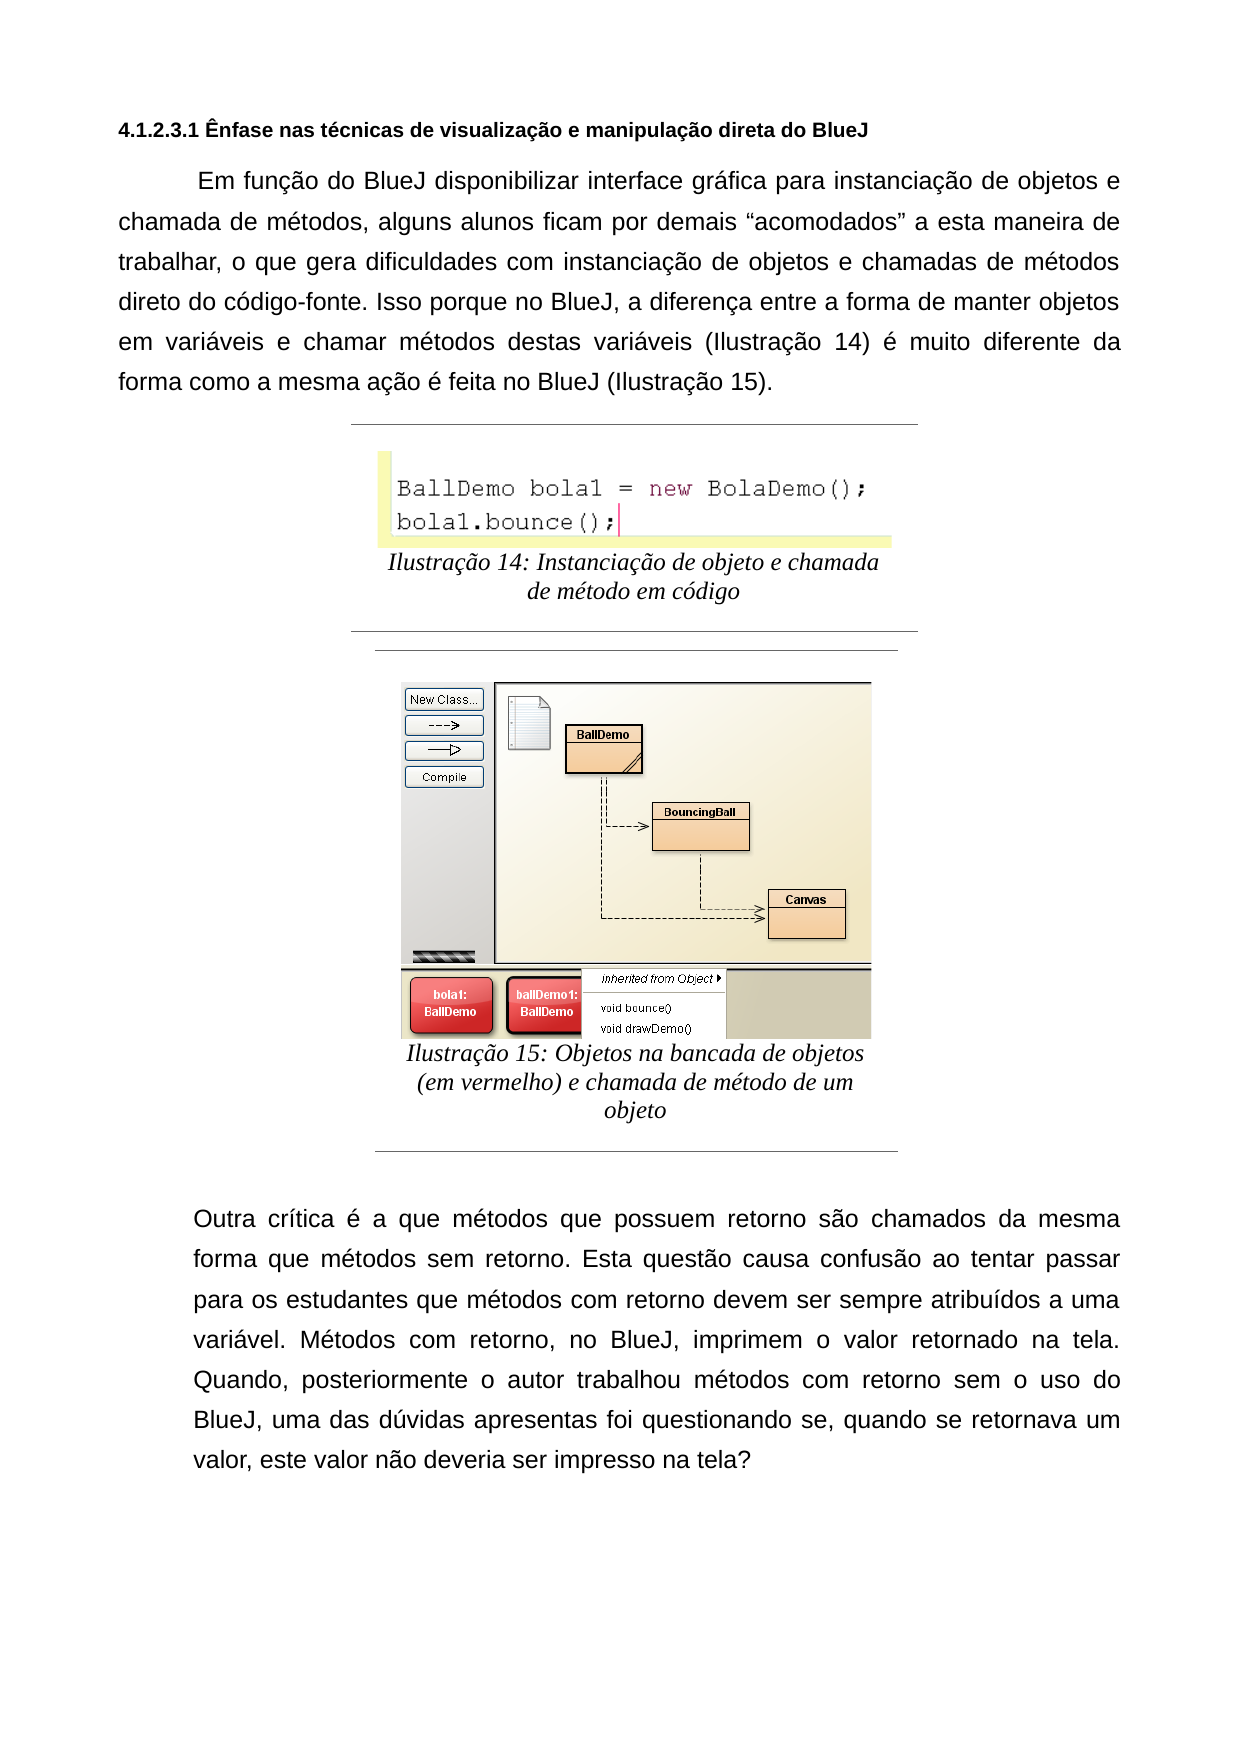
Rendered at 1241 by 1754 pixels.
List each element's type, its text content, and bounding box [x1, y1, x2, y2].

text [351, 425, 918, 631]
subtitle 4.1.2.3.1 Ênfase nas técnicas de visualização e manipulação direta do BlueJ [118, 118, 1122, 142]
picture [377, 451, 892, 548]
list Outra crítica é a que métodos que possuem retorno são chamados da mesma forma que métodos sem retorno. Esta questão causa confusão ao tentar passar para os estudantes que métodos com retorno devem ser sempre atribuídos a uma variável. Métodos com retorno, no BlueJ, imprimem o valor retornado na tela. Quando, posteriormente o autor trabalhou métodos com retorno sem o uso do BlueJ, uma das dúvidas apresentas foi questionando se, quando se retornava um valor, este valor não deveria ser impresso na tela? [156, 432, 1122, 1474]
picture [401, 682, 872, 1039]
list Ilustração 15: Objetos na bancada de objetos (em vermelho) e chamada de método de um objeto [401, 1039, 871, 1124]
text Em função do BlueJ disponibilizar interface gráfica para instanciação de objetos e chamada de métodos, alguns alunos ficam por demais “acomodados” a esta maneira de trabalhar, o que gera dificuldades com instanciação de objetos e chamadas de métodos direto do código-fonte. Isso porque no BlueJ, a diferença entre a forma de manter objetos em variáveis e chamar métodos destas variáveis (Ilustração 14) é muito diferente da forma como a mesma ação é feita no BlueJ (Ilustração 15). [118, 166, 1122, 396]
text Ilustração 14: Instanciação de objeto e chamada de método em código [378, 548, 892, 605]
